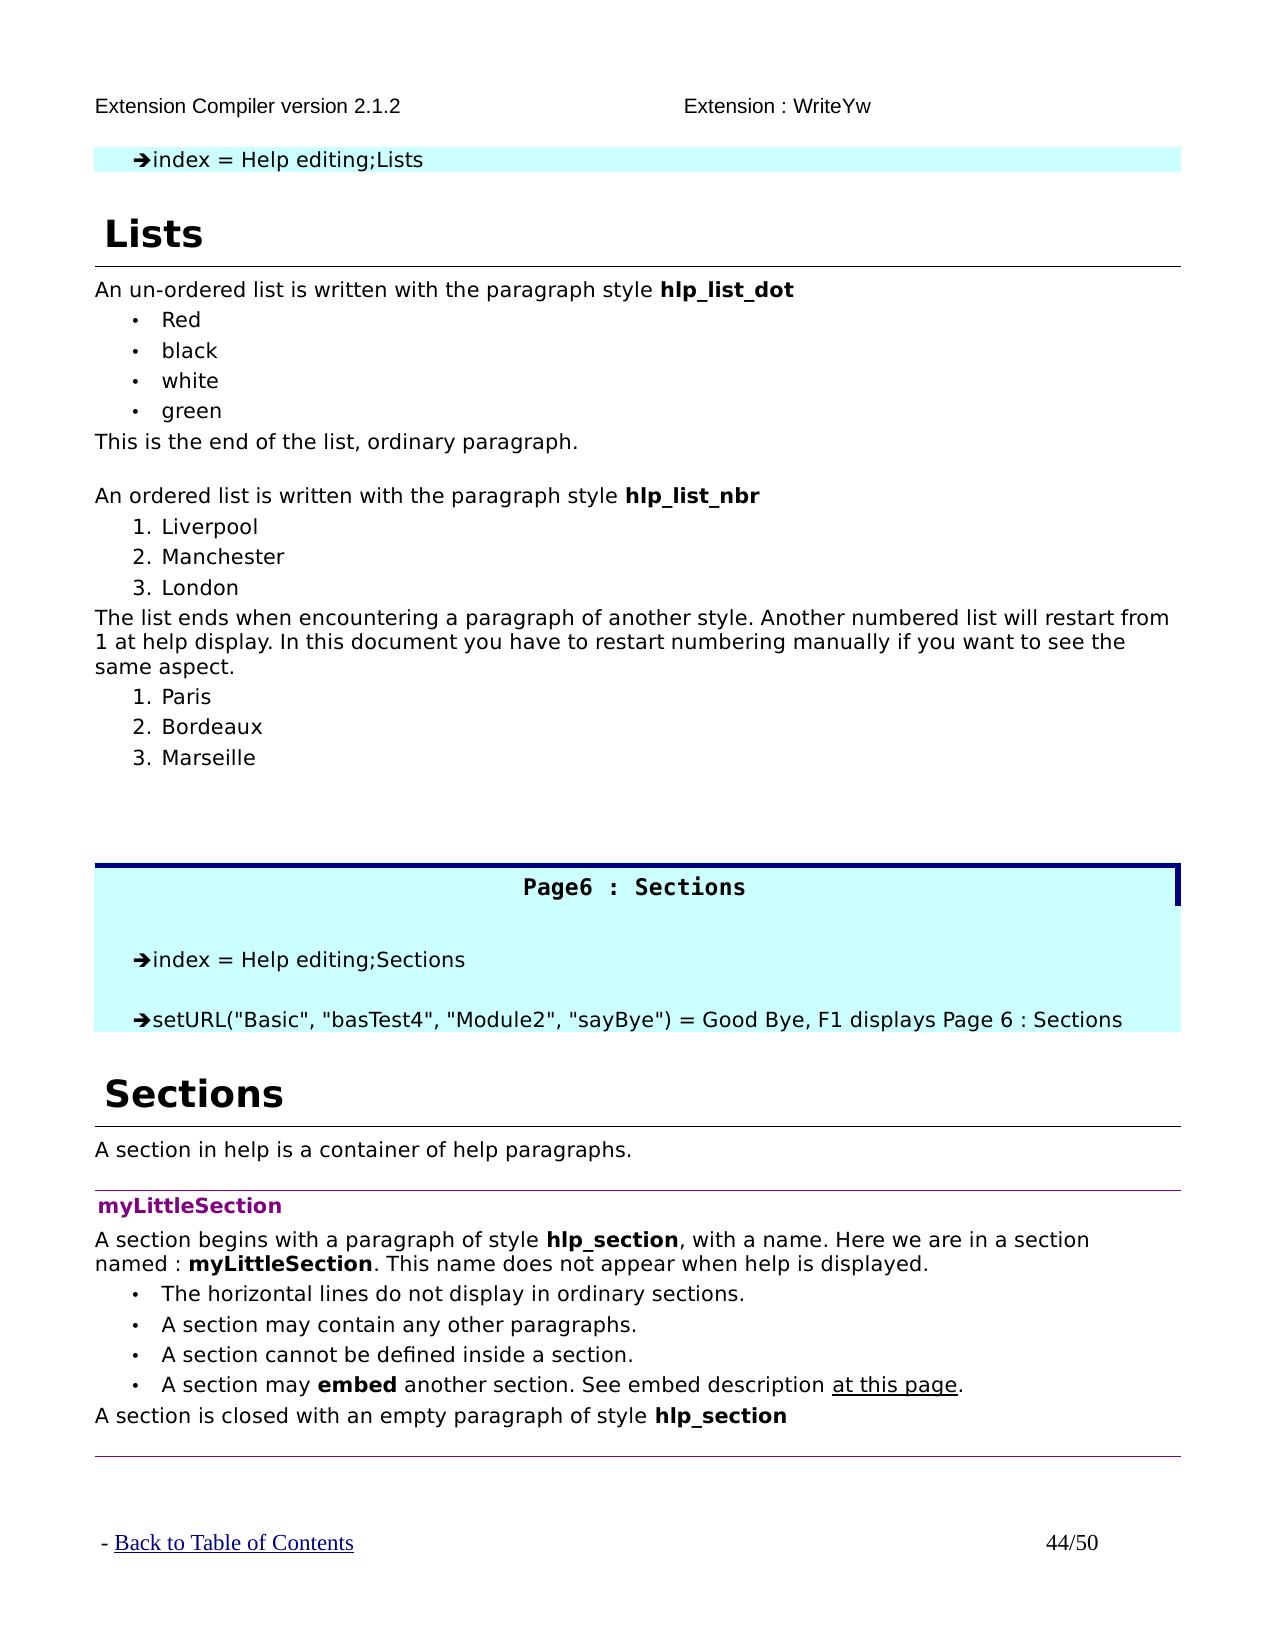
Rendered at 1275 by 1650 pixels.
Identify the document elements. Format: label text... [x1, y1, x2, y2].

list London [132, 575, 1181, 600]
list Marseille [132, 746, 1181, 770]
text Sections [94, 1063, 1181, 1126]
text This is the end of the list, ordinary paragraph. [94, 430, 1181, 454]
list The horizontal lines do not display in ordinary sections. [132, 1282, 1181, 1307]
list setURL("Basic", "basTest4", "Module2", "sayBye") = Good Bye, F1 displays Page 6 : Sections [94, 1008, 1181, 1032]
list Red [132, 308, 1181, 333]
list Paris [132, 685, 1181, 709]
list Liverpool [132, 515, 1181, 539]
text An ordered list is written with the paragraph style hlp_list_nbr [94, 460, 1181, 509]
list black [132, 339, 1181, 363]
text myLittleSection [94, 1191, 1181, 1222]
text The list ends when encountering a paragraph of another style. Another numbered list will restart from 1 at help display. In this document you have to restart numbering manually if you want to see the same aspect. [94, 606, 1181, 679]
list white [132, 369, 1181, 393]
text Page6 : Sections [94, 864, 1175, 906]
list A section may contain any other paragraphs. [132, 1313, 1181, 1337]
text A section is closed with an empty paragraph of style hlp_section [94, 1404, 1181, 1428]
list A section may embed another section. See embed description at this page. [132, 1373, 1181, 1398]
list A section cannot be defined inside a section. [132, 1343, 1181, 1367]
list index = Help editing;Lists [94, 147, 1181, 172]
list Bordeaux [132, 715, 1181, 740]
text Lists [94, 203, 1181, 266]
text A section begins with a paragraph of style hlp_section, with a name. Here we are in a section named : myLittleSection. This name does not appear when help is displayed. [94, 1228, 1181, 1277]
text An un-ordered list is written with the paragraph style hlp_list_dot [94, 278, 1181, 303]
list Manchester [132, 545, 1181, 569]
list green [132, 399, 1181, 424]
text A section in help is a container of help paragraphs. [94, 1138, 1181, 1163]
list index = Help editing;Sections [94, 948, 1181, 972]
